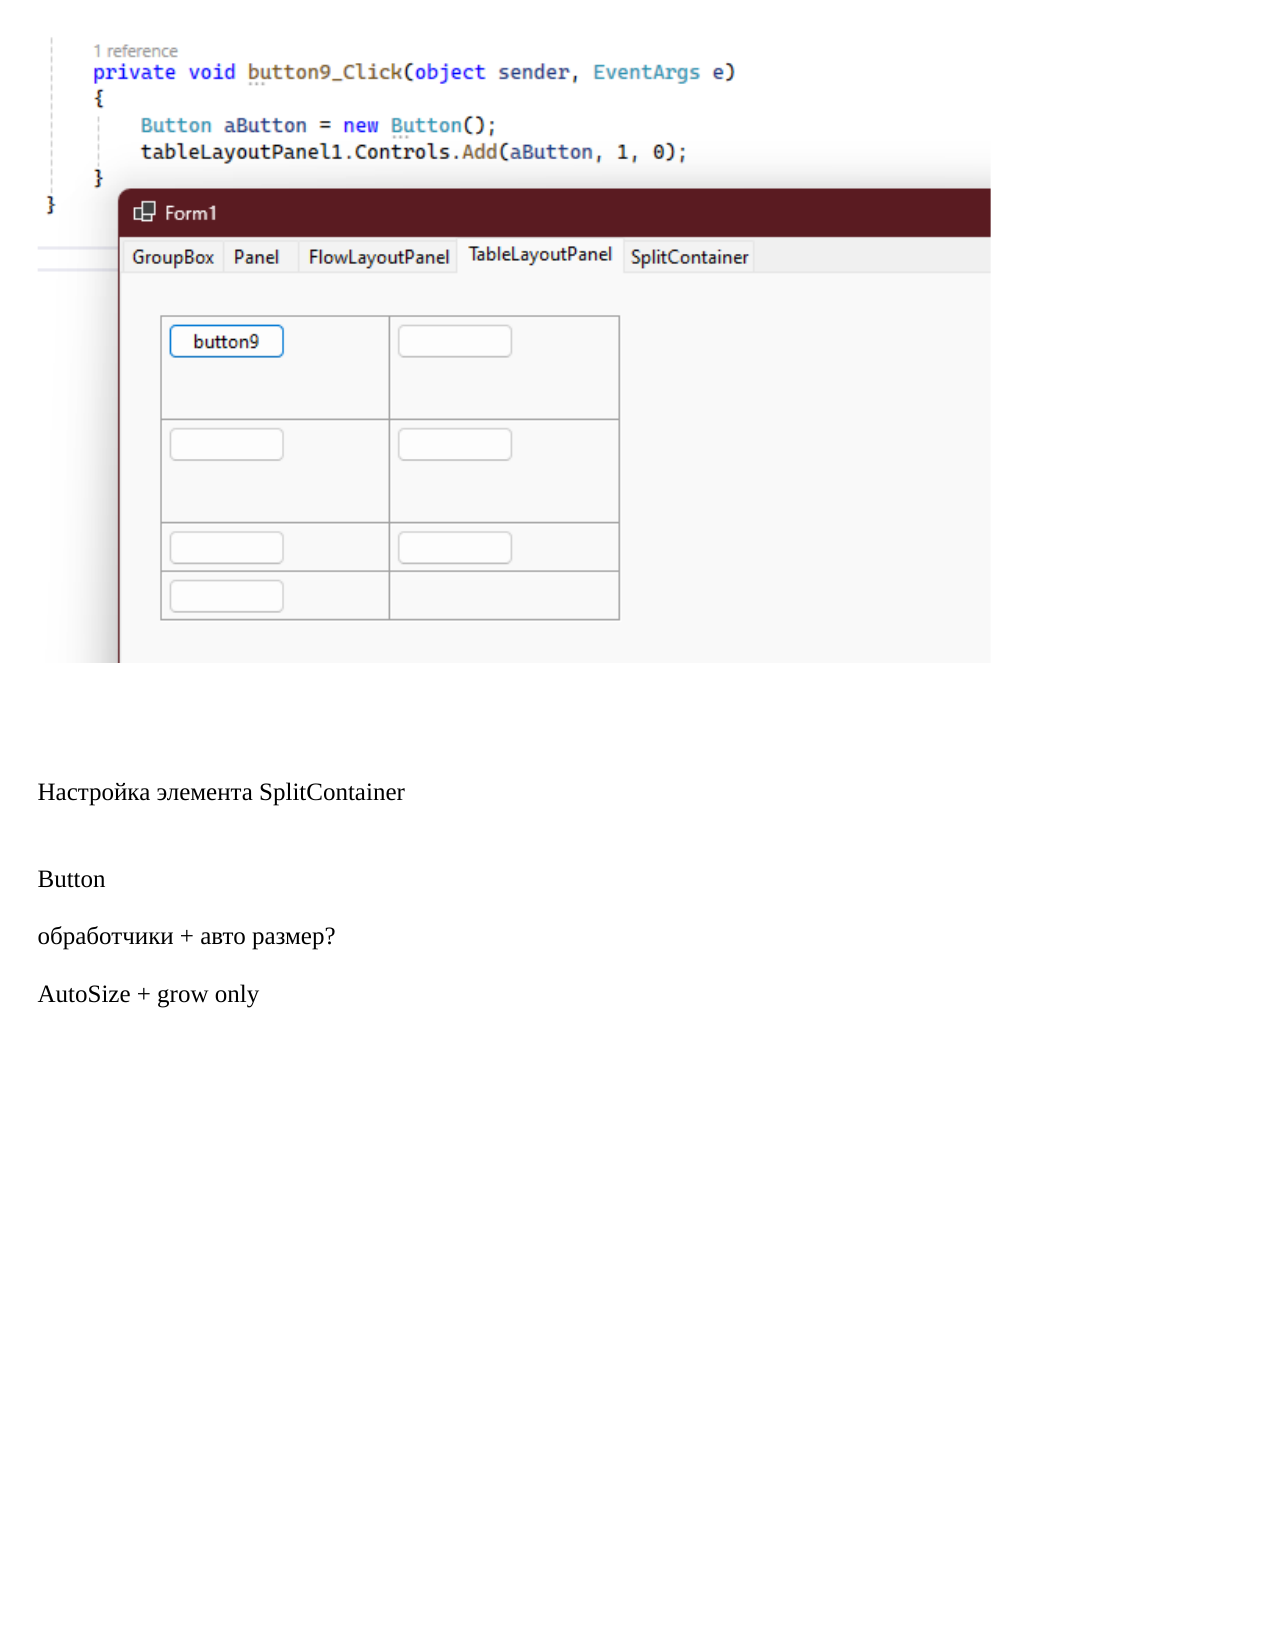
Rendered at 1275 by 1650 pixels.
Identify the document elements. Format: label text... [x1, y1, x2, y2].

text Button [37, 864, 1237, 892]
text AutoSize + grow only [37, 979, 1237, 1007]
picture [37, 37, 991, 663]
text обработчики + авто размер? [37, 921, 1237, 950]
text Настройка элемента SplitContainer [37, 777, 1237, 806]
